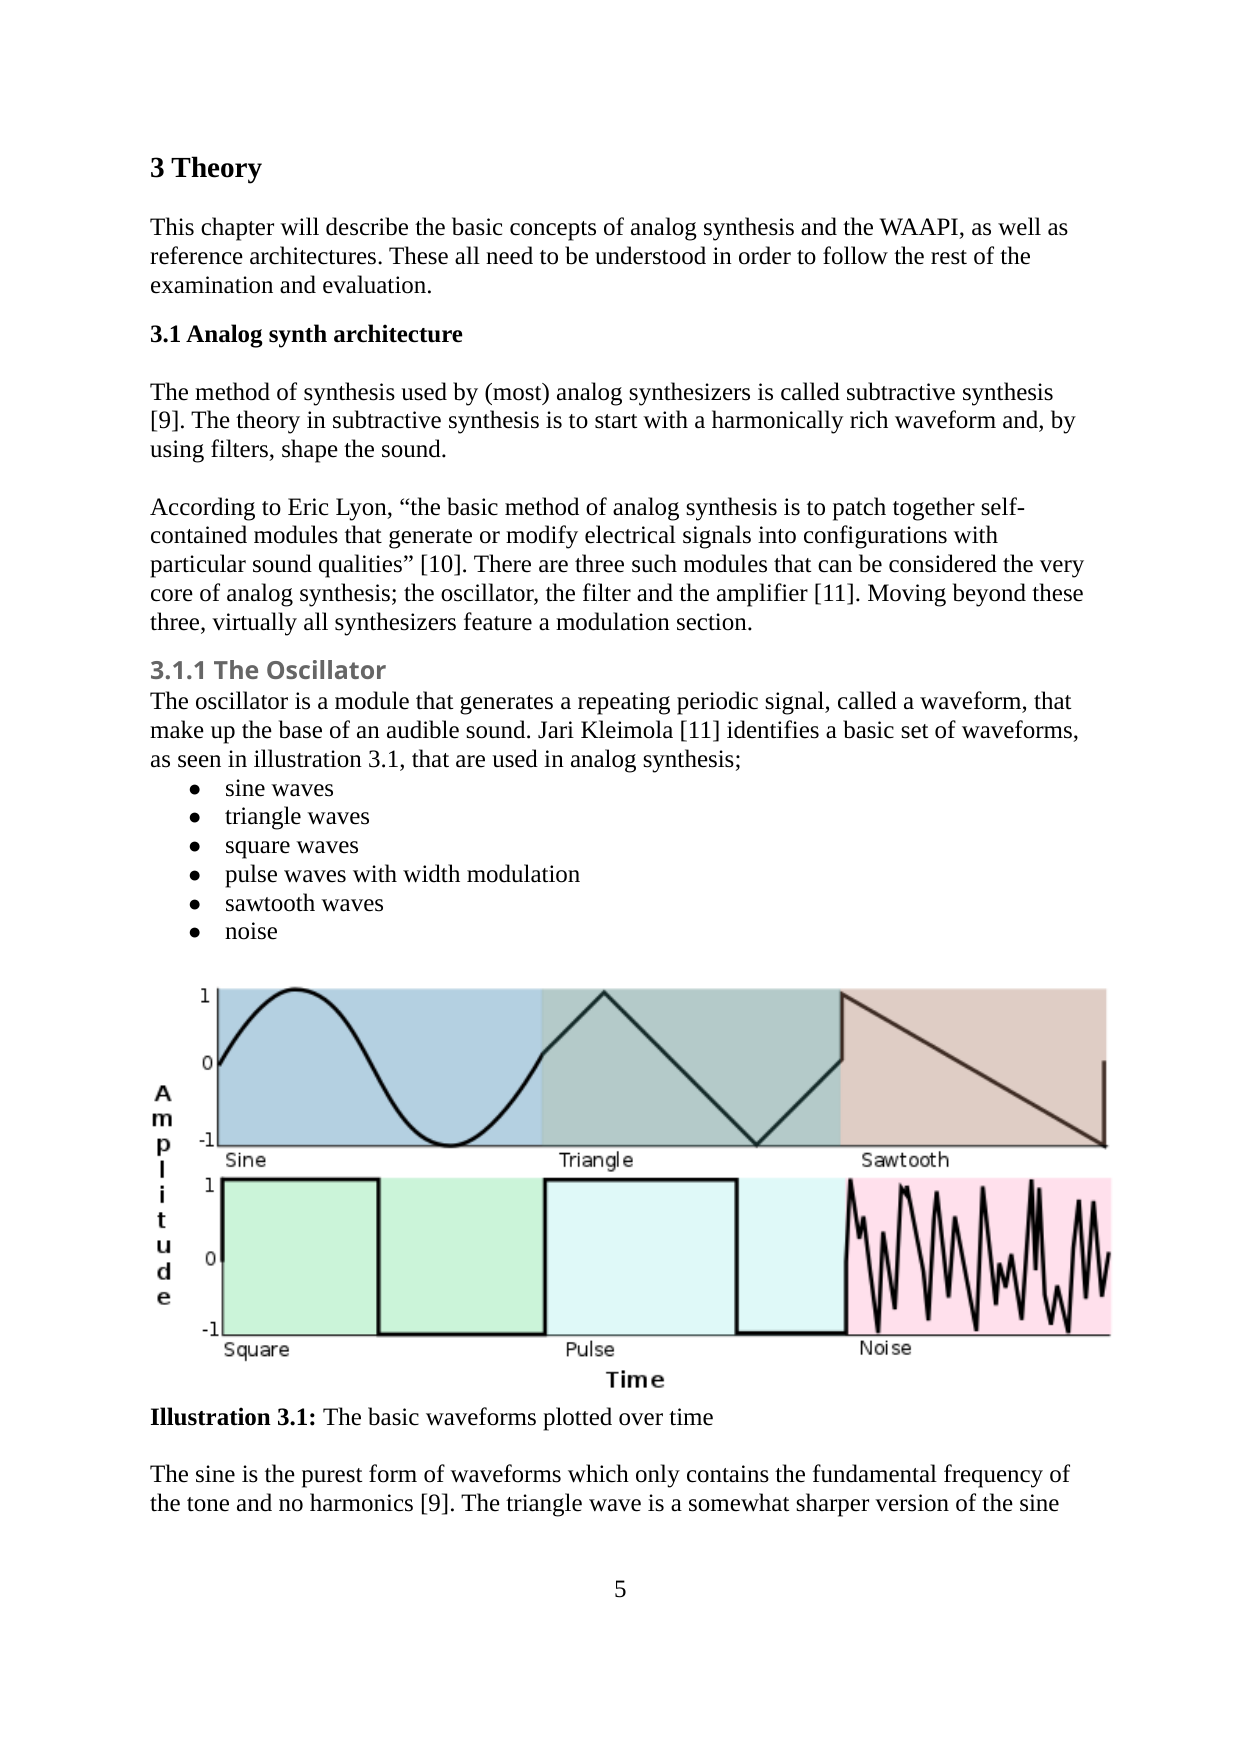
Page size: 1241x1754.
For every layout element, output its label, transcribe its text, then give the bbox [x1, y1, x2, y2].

list pulse waves with width modulation [188, 859, 1090, 888]
picture [150, 973, 1119, 1402]
list noise [188, 916, 1090, 945]
text This chapter will describe the basic concepts of analog synthesis and the WAAPI, as well as reference architectures. These all need to be understood in order to follow the rest of the examination and evaluation. [150, 212, 1090, 298]
text According to Eric Lyon, “the basic method of analog synthesis is to patch together self-contained modules that generate or modify electrical signals into configurations with particular sound qualities” [10]. There are three such modules that can be considered the very core of analog synthesis; the oscillator, the filter and the amplifier [11]. Moving beyond these three, virtually all synthesizers feature a modulation section. [150, 492, 1090, 636]
text The oscillator is a module that generates a repeating periodic signal, called a waveform, that make up the base of an audible sound. Jari Kleimola [11] identifies a basic set of waveforms, as seen in illustration 3.1, that are used in analog synthesis; [150, 686, 1090, 773]
list sawtooth waves [188, 888, 1090, 916]
list sine waves [188, 773, 1090, 801]
text The sine is the purest form of waveforms which only contains the fundamental frequency of the tone and no harmonics [9]. The triangle wave is a somewhat sharper version of the sine [150, 1459, 1090, 1517]
text The method of synthesis used by (most) analog synthesizers is called subtractive synthesis [9]. The theory in subtractive synthesis is to start with a harmonically rich waveform and, by using filters, shape the sound. [150, 377, 1090, 463]
subtitle 3 Theory [150, 150, 1090, 183]
list triangle waves [188, 801, 1090, 830]
subtitle 3.1 Analog synth architecture [150, 319, 1090, 348]
text Illustration 3.1: The basic waveforms plotted over time [150, 1402, 1090, 1431]
subtitle 3.1.1 The Oscillator [150, 652, 1090, 686]
list square waves [188, 830, 1090, 859]
